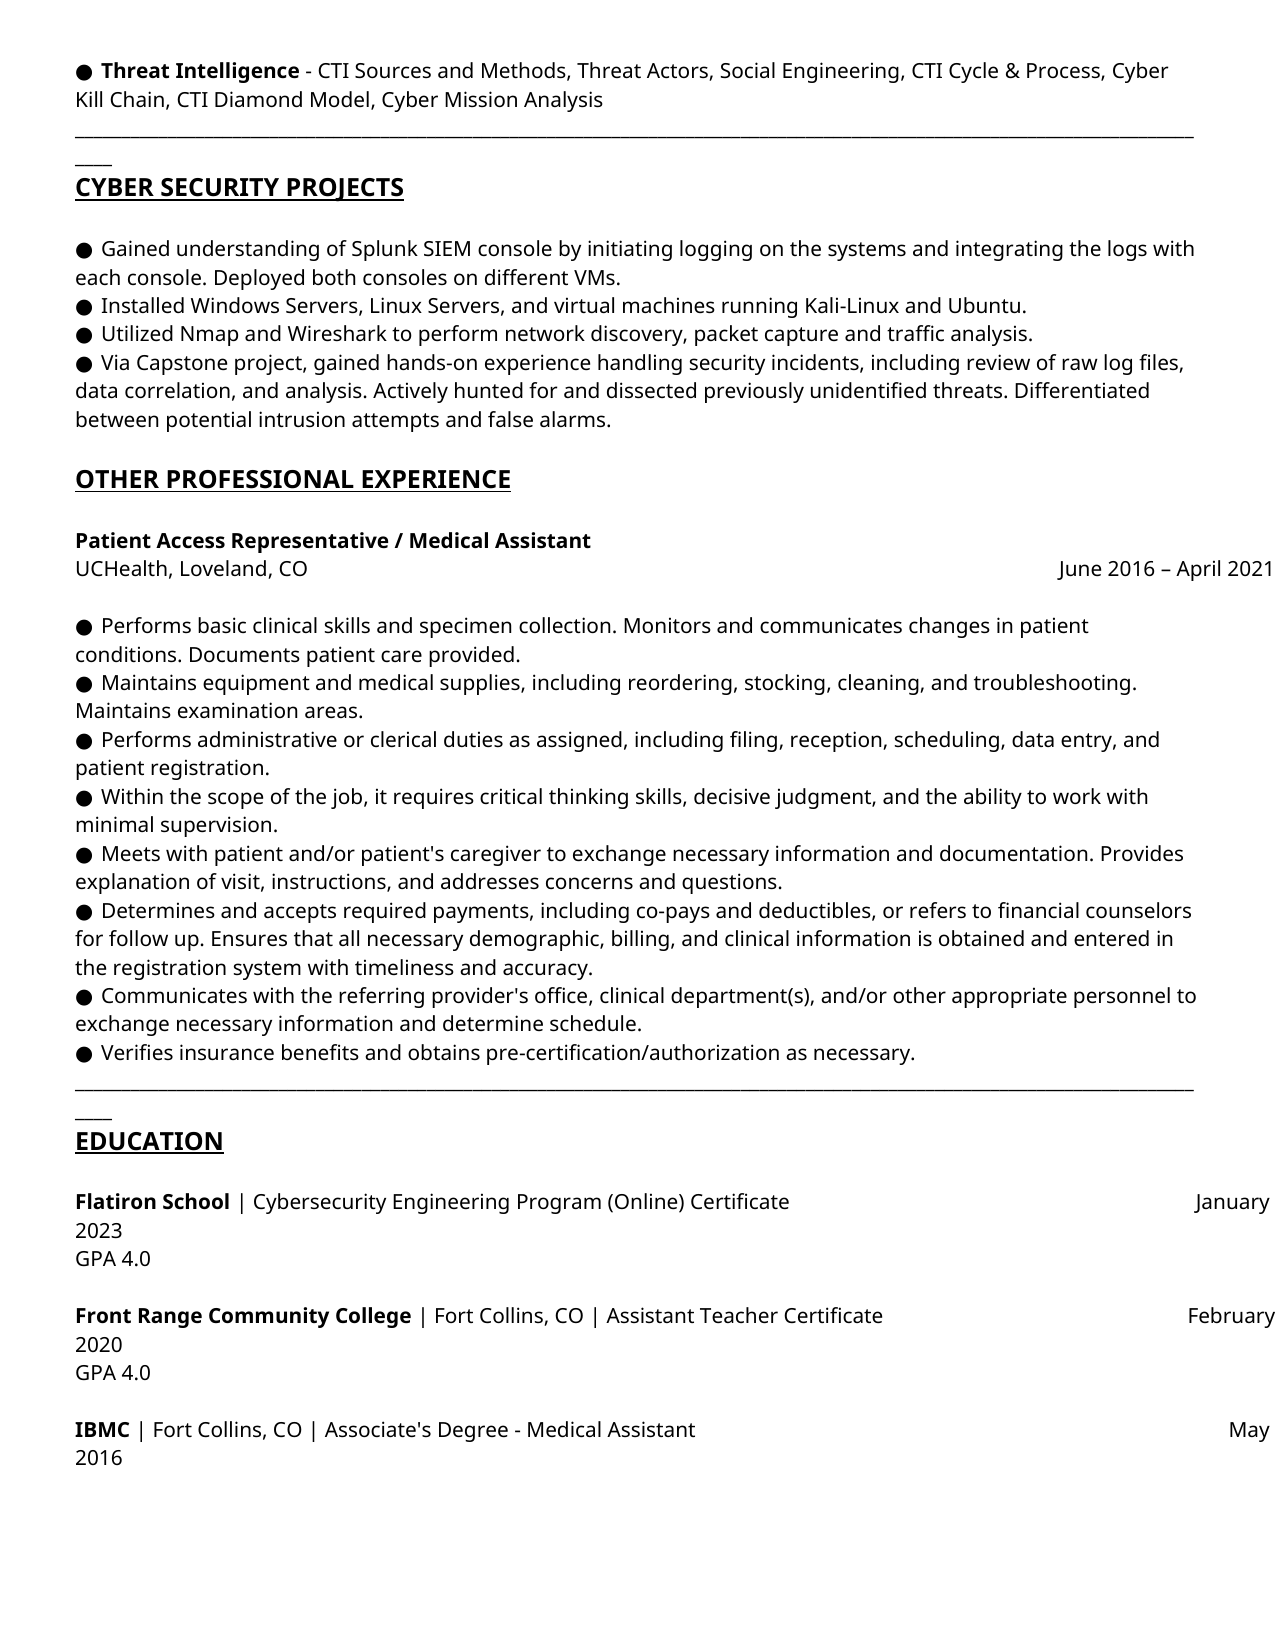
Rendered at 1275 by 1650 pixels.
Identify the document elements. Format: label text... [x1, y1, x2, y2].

text ● Via Capstone project, gained hands-on experience handling security incidents, including review of raw log files, data correlation, and analysis. Actively hunted for and dissected previously unidentified threats. Differentiated between potential intrusion attempts and false alarms. [75, 348, 1200, 433]
text ● Within the scope of the job, it requires critical thinking skills, decisive judgment, and the ability to work with minimal supervision. [75, 782, 1200, 839]
text UCHealth, Loveland, CO June 2016 – April 2021 [75, 554, 1200, 583]
text Front Range Community College | Fort Collins, CO | Assistant Teacher Certificate February 2020 [75, 1301, 1200, 1358]
text GPA 4.0 [75, 1358, 1200, 1387]
text ● Maintains equipment and medical supplies, including reordering, stocking, cleaning, and troubleshooting. Maintains examination areas. [75, 668, 1200, 725]
text GPA 4.0 [75, 1244, 1200, 1273]
text IBMC | Fort Collins, CO | Associate's Degree - Medical Assistant May 2016 [75, 1415, 1200, 1472]
text Patient Access Representative / Medical Assistant [75, 526, 1200, 554]
text ● Performs basic clinical skills and specimen collection. Monitors and communicates changes in patient conditions. Documents patient care provided. [75, 611, 1200, 668]
subtitle CYBER SECURITY PROJECTS [75, 170, 1200, 204]
text Flatiron School | Cybersecurity Engineering Program (Online) Certificate January 2023 [75, 1187, 1200, 1244]
text _____________________________________________________________________________________________________________________________ [75, 113, 1200, 170]
text ● Verifies insurance benefits and obtains pre-certification/authorization as necessary. [75, 1038, 1200, 1066]
text _____________________________________________________________________________________________________________________________ [75, 1066, 1200, 1123]
text ● Communicates with the referring provider's office, clinical department(s), and/or other appropriate personnel to exchange necessary information and determine schedule. [75, 981, 1200, 1038]
text ● Installed Windows Servers, Linux Servers, and virtual machines running Kali-Linux and Ubuntu. [75, 291, 1200, 319]
text ● Determines and accepts required payments, including co-pays and deductibles, or refers to financial counselors for follow up. Ensures that all necessary demographic, billing, and clinical information is obtained and entered in the registration system with timeliness and accuracy. [75, 896, 1200, 981]
text ● Meets with patient and/or patient's caregiver to exchange necessary information and documentation. Provides explanation of visit, instructions, and addresses concerns and questions. [75, 839, 1200, 896]
text ● Gained understanding of Splunk SIEM console by initiating logging on the systems and integrating the logs with each console. Deployed both consoles on different VMs. [75, 234, 1200, 291]
subtitle EDUCATION [75, 1123, 1200, 1157]
text ● Utilized Nmap and Wireshark to perform network discovery, packet capture and traffic analysis. [75, 319, 1200, 348]
text ● Threat Intelligence - CTI Sources and Methods, Threat Actors, Social Engineering, CTI Cycle & Process, Cyber Kill Chain, CTI Diamond Model, Cyber Mission Analysis [75, 56, 1200, 113]
text ● Performs administrative or clerical duties as assigned, including filing, reception, scheduling, data entry, and patient registration. [75, 725, 1200, 782]
subtitle OTHER PROFESSIONAL EXPERIENCE [75, 462, 1200, 496]
